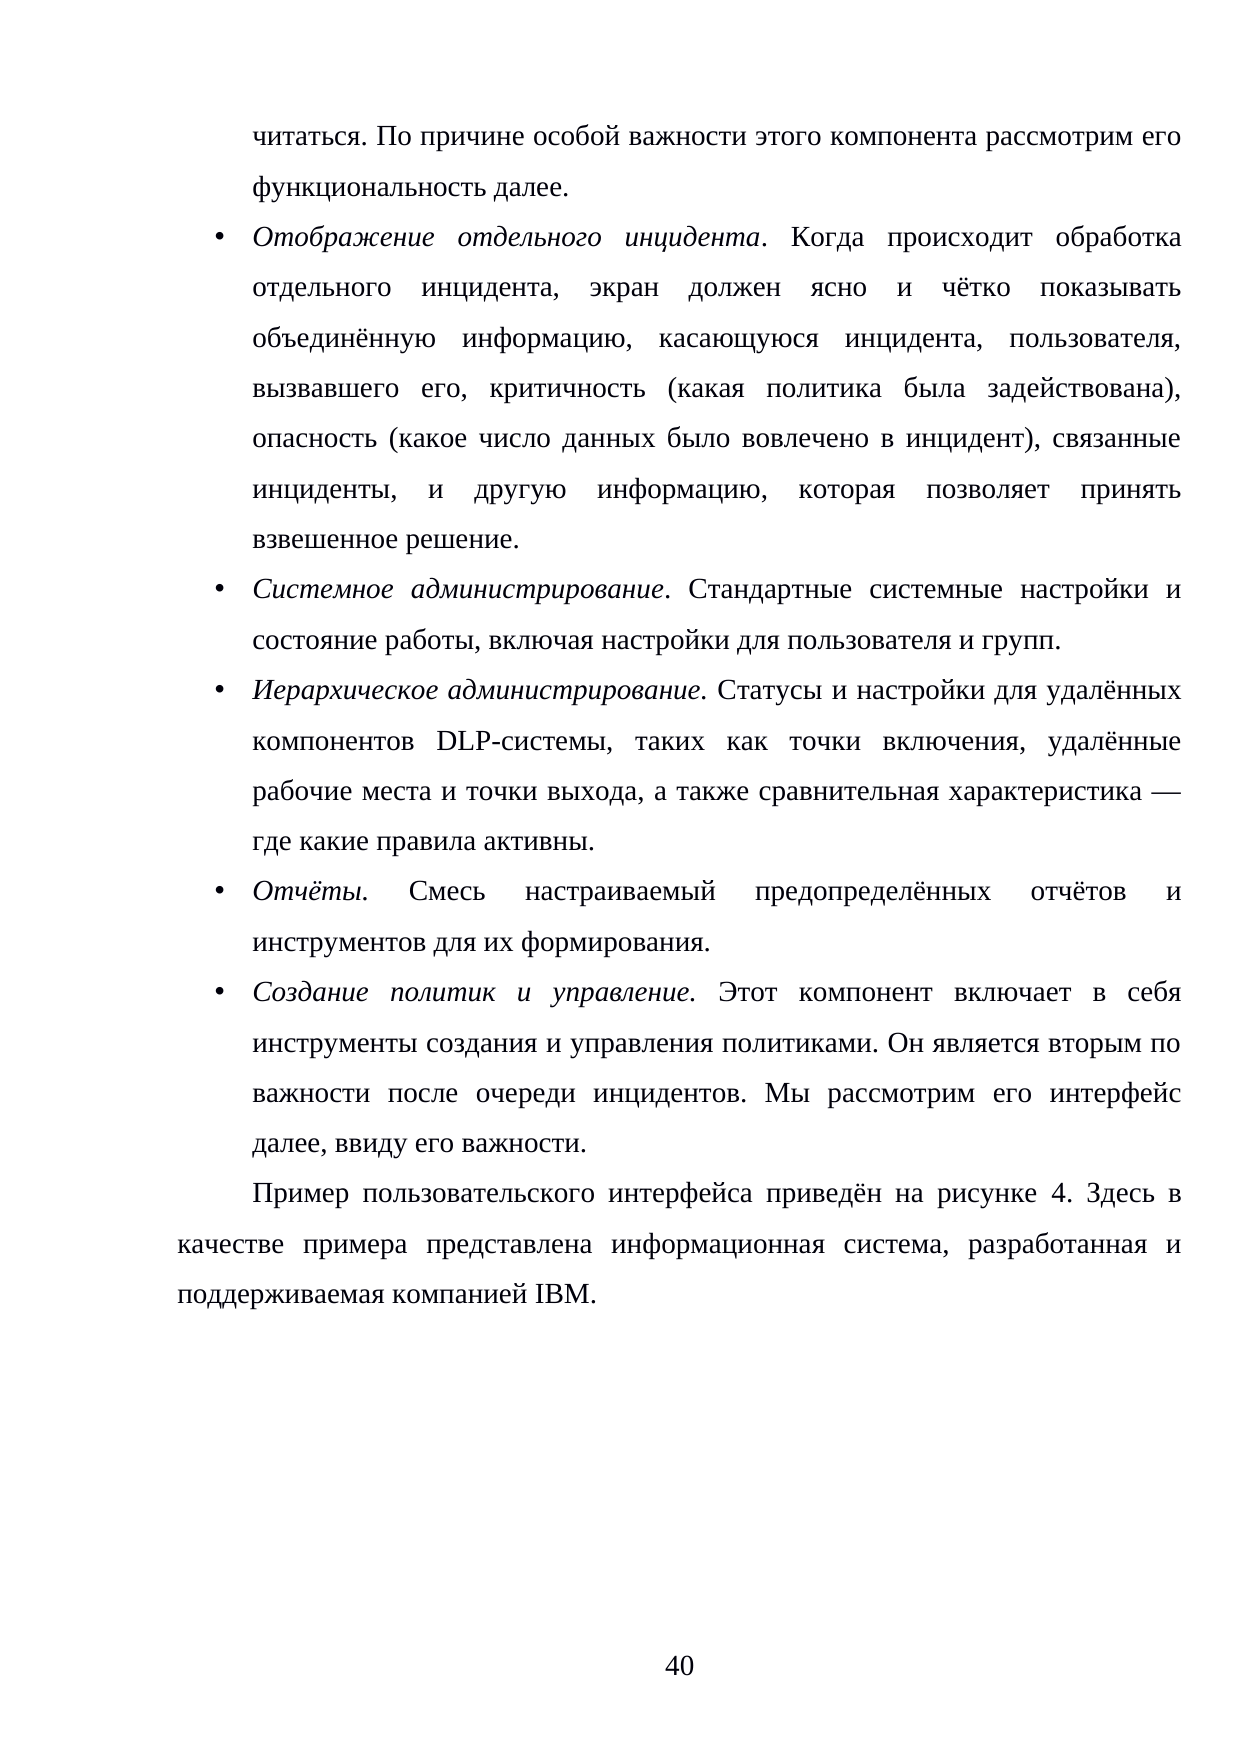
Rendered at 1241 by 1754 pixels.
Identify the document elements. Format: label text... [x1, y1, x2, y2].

list Иерархическое администрирование. Статусы и настройки для удалённых компонентов DLP-системы, таких как точки включения, удалённые рабочие места и точки выхода, а также сравнительная характеристика — где какие правила активны. [214, 672, 1182, 857]
list Отчёты. Смесь настраиваемый предопределённых отчётов и инструментов для их формирования. [214, 873, 1182, 957]
list Создание политик и управление. Этот компонент включает в себя инструменты создания и управления политиками. Он является вторым по важности после очереди инцидентов. Мы рассмотрим его интерфейс далее, ввиду его важности. [214, 974, 1182, 1159]
list Системное администрирование. Стандартные системные настройки и состояние работы, включая настройки для пользователя и групп. [214, 571, 1182, 655]
list читаться. По причине особой важности этого компонента рассмотрим его функциональность далее. [214, 118, 1182, 202]
list Отображение отдельного инцидента. Когда происходит обработка отдельного инцидента, экран должен ясно и чётко показывать объединённую информацию, касающуюся инцидента, пользователя, вызвавшего его, критичность (какая политика была задействована), опасность (какое число данных было вовлечено в инцидент), связанные инциденты, и другую информацию, которая позволяет принять взвешенное решение. [214, 219, 1182, 555]
text Пример пользовательского интерфейса приведён на рисунке 4. Здесь в качестве примера представлена информационная система, разработанная и поддерживаемая компанией IBM. [177, 1176, 1182, 1310]
